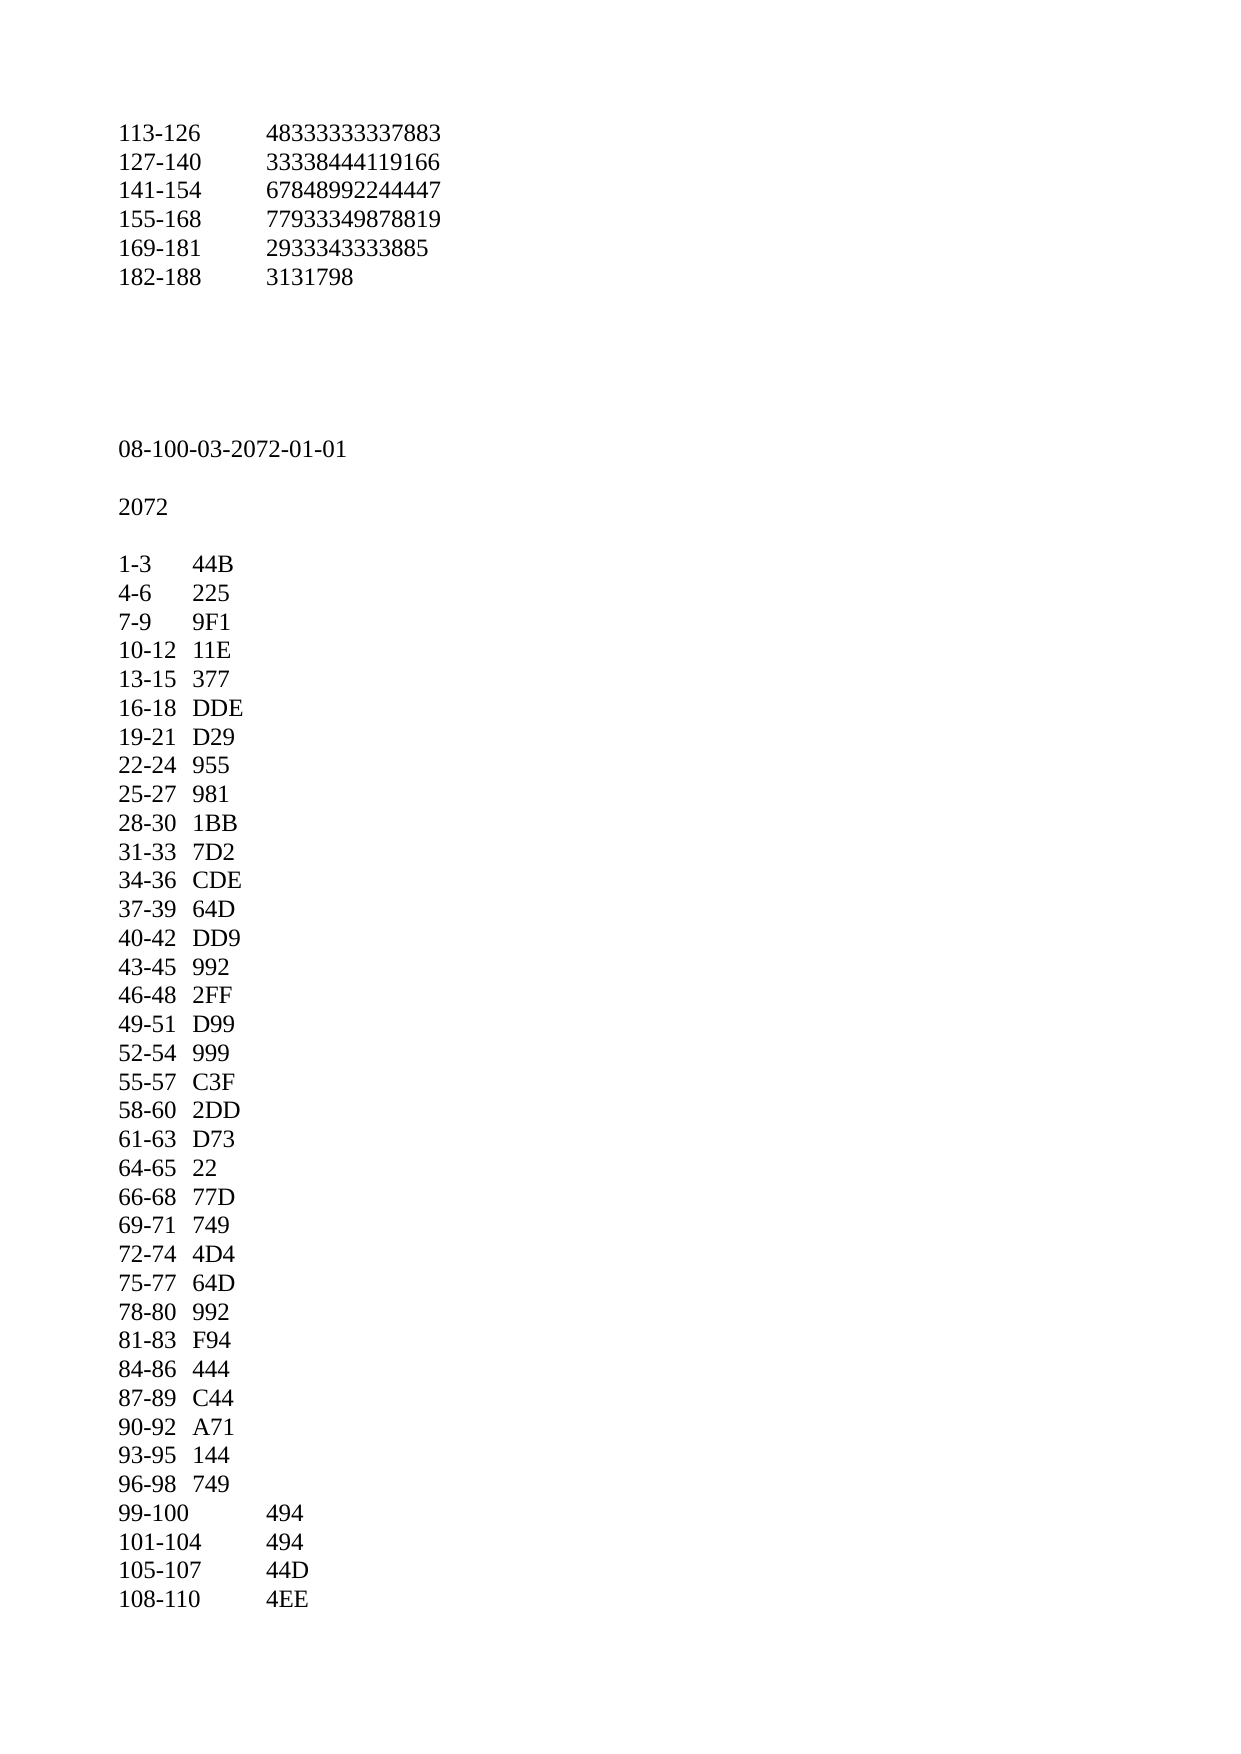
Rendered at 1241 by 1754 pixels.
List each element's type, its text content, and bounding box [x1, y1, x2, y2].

text 113-126 48333333337883 [118, 118, 1122, 147]
text 25-27 981 [118, 779, 1122, 808]
text 58-60 2DD [118, 1096, 1122, 1124]
text 81-83 F94 [118, 1326, 1122, 1354]
text 4-6 225 [118, 578, 1122, 607]
text 28-30 1BB [118, 808, 1122, 837]
text 2072 [118, 492, 1122, 521]
text 155-168 77933349878819 [118, 204, 1122, 233]
text 93-95 144 [118, 1441, 1122, 1469]
text 182-188 3131798 [118, 262, 1122, 291]
text 75-77 64D [118, 1268, 1122, 1297]
text 1-3 44B [118, 549, 1122, 578]
text 99-100 494 [118, 1498, 1122, 1527]
text 101-104 494 [118, 1527, 1122, 1556]
text 13-15 377 [118, 664, 1122, 693]
text 43-45 992 [118, 952, 1122, 981]
text 7-9 9F1 [118, 607, 1122, 636]
text 55-57 C3F [118, 1067, 1122, 1096]
text 87-89 C44 [118, 1383, 1122, 1412]
text 127-140 33338444119166 [118, 147, 1122, 176]
text 69-71 749 [118, 1211, 1122, 1239]
text 78-80 992 [118, 1297, 1122, 1326]
text 16-18 DDE [118, 693, 1122, 722]
text 37-39 64D [118, 894, 1122, 923]
text 08-100-03-2072-01-01 [118, 434, 1122, 463]
text 31-33 7D2 [118, 837, 1122, 866]
text 108-110 4EE [118, 1584, 1122, 1613]
text 90-92 A71 [118, 1412, 1122, 1441]
text 49-51 D99 [118, 1009, 1122, 1038]
text 52-54 999 [118, 1038, 1122, 1067]
text 64-65 22 [118, 1153, 1122, 1182]
text 66-68 77D [118, 1182, 1122, 1211]
text 10-12 11E [118, 636, 1122, 664]
text 96-98 749 [118, 1469, 1122, 1498]
text 141-154 67848992244447 [118, 176, 1122, 204]
text 40-42 DD9 [118, 923, 1122, 952]
text 105-107 44D [118, 1556, 1122, 1584]
text 19-21 D29 [118, 722, 1122, 751]
text 46-48 2FF [118, 981, 1122, 1009]
text 169-181 2933343333885 [118, 233, 1122, 262]
text 84-86 444 [118, 1354, 1122, 1383]
text 61-63 D73 [118, 1124, 1122, 1153]
text 34-36 CDE [118, 866, 1122, 894]
text 22-24 955 [118, 751, 1122, 779]
text 72-74 4D4 [118, 1239, 1122, 1268]
